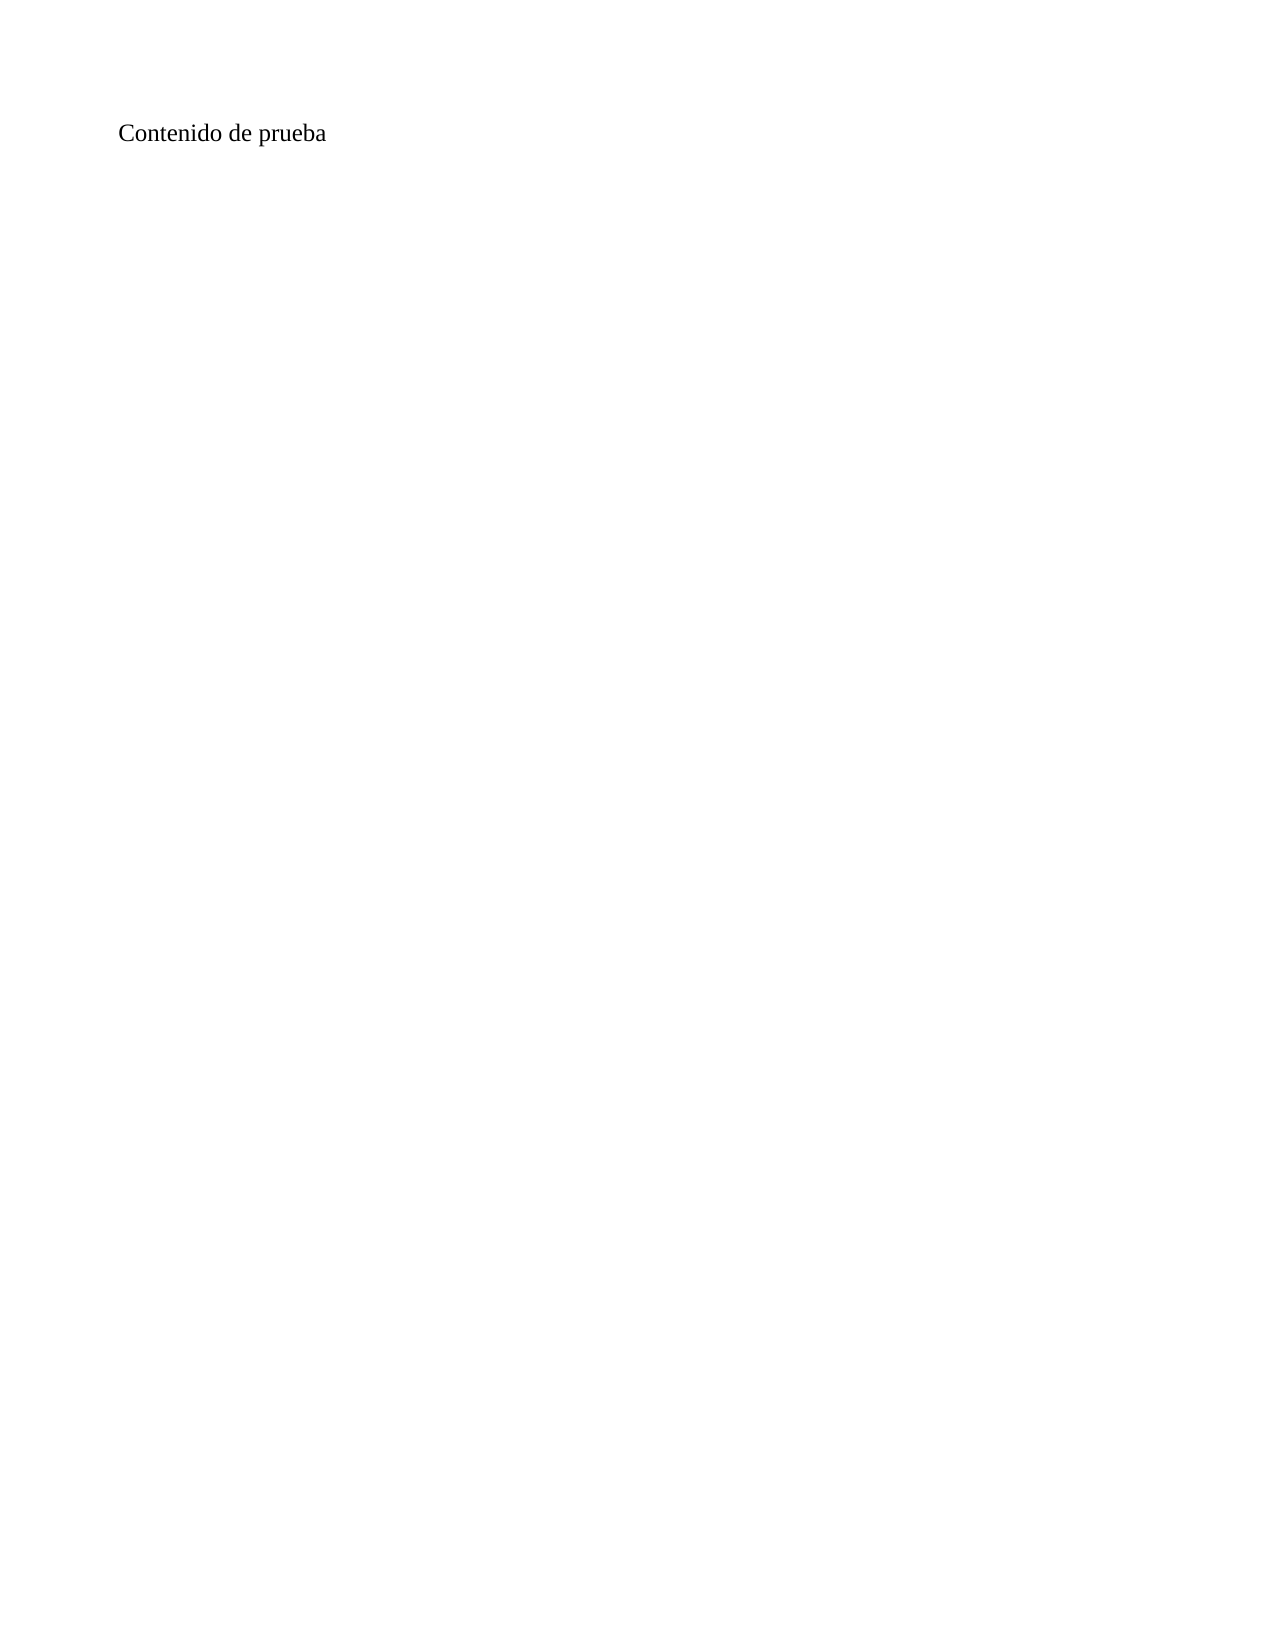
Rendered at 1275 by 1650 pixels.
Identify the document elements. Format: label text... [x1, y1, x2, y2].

text Contenido de prueba [118, 118, 1157, 147]
